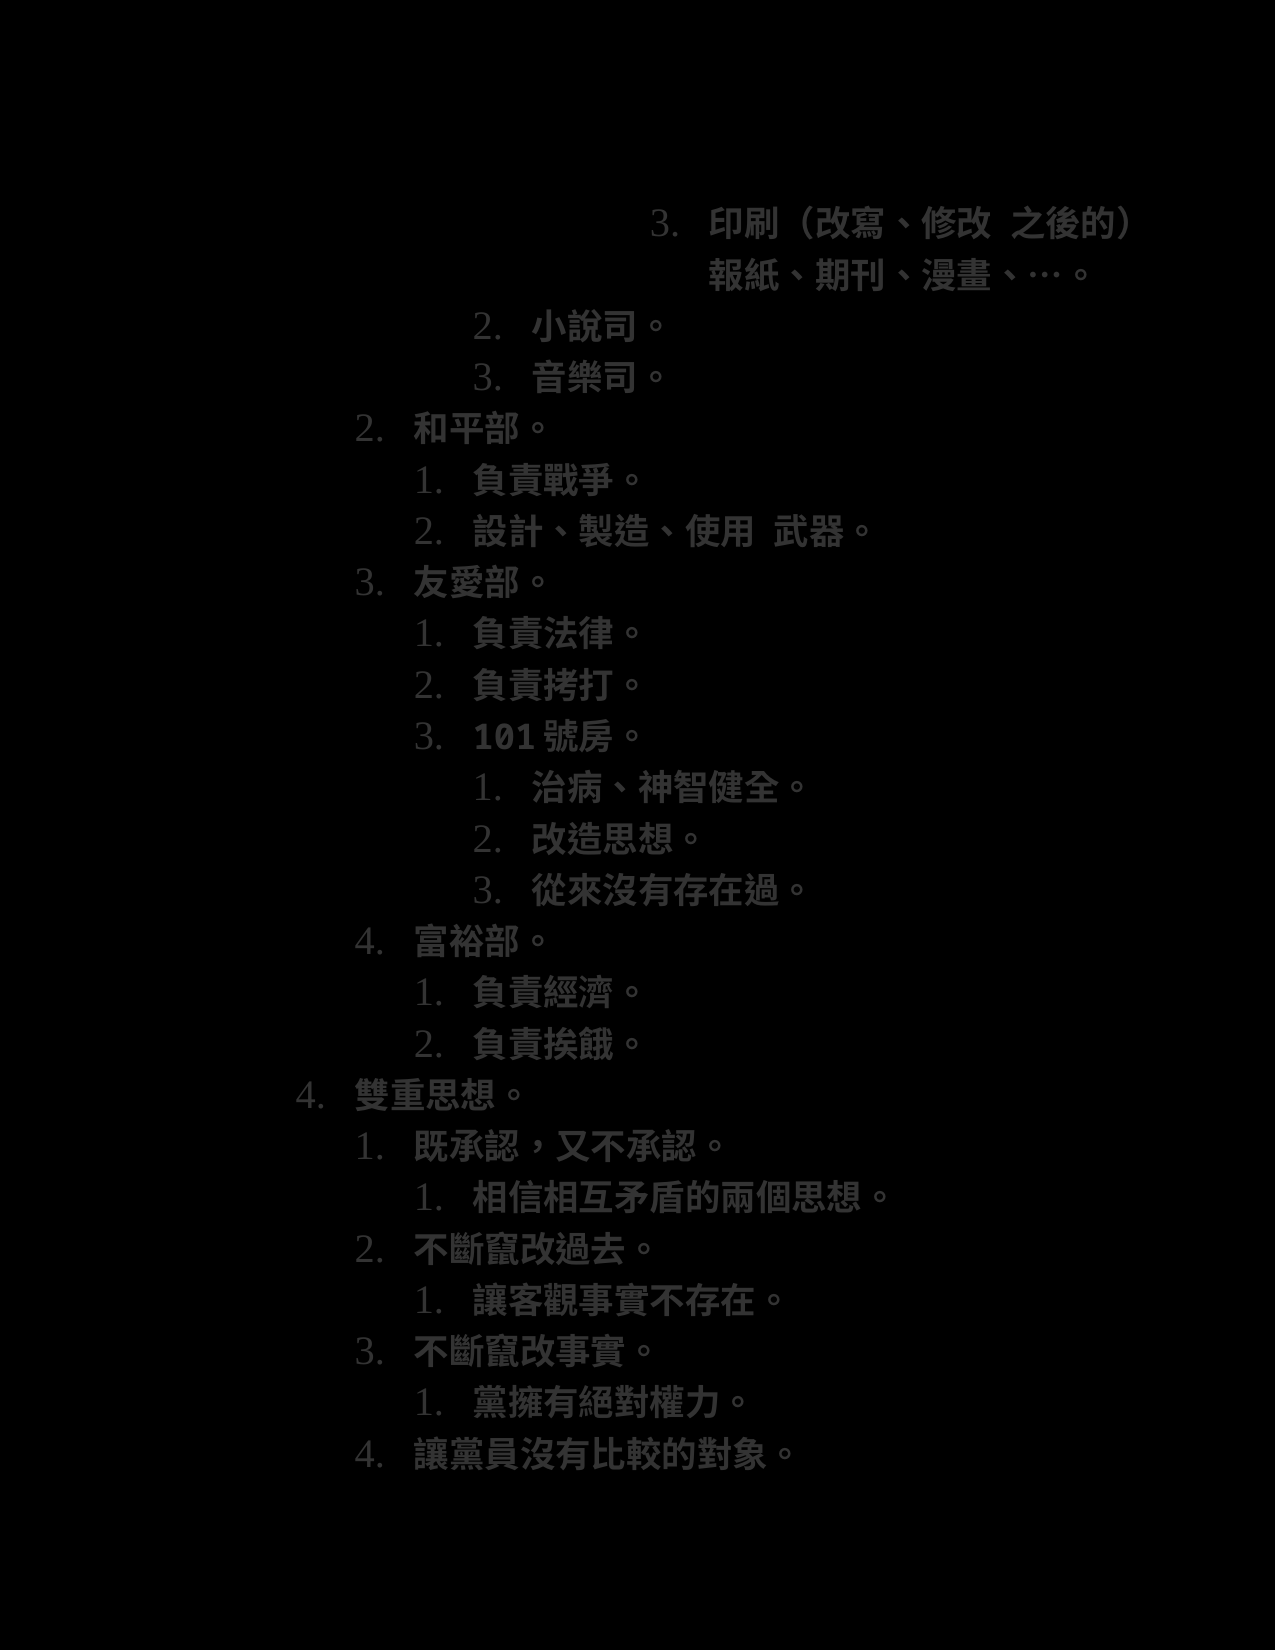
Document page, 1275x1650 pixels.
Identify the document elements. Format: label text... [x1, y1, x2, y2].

list 既承認，又不承認。 [354, 1118, 1157, 1170]
list 不斷竄改過去。 [354, 1221, 1157, 1272]
list 印刷（改寫、修改 之後的）報紙、期刊、漫畫、…。 [649, 196, 1157, 298]
list 小說司。 [472, 298, 1157, 349]
list 負責經濟。 [413, 965, 1157, 1016]
list 從來沒有存在過。 [472, 862, 1157, 913]
list 富裕部。 [354, 913, 1157, 965]
list 音樂司。 [472, 349, 1157, 401]
list 不斷竄改事實。 [354, 1323, 1157, 1375]
list 讓客觀事實不存在。 [413, 1272, 1157, 1323]
list 讓黨員沒有比較的對象。 [354, 1426, 1157, 1477]
list 友愛部。 [354, 554, 1157, 606]
list 雙重思想。 [295, 1067, 1157, 1118]
list 負責拷打。 [413, 657, 1157, 708]
list 101號房。 [413, 708, 1157, 760]
list 負責戰爭。 [413, 452, 1157, 503]
list 負責法律。 [413, 606, 1157, 657]
list 改造思想。 [472, 811, 1157, 862]
list 設計、製造、使用 武器。 [413, 503, 1157, 554]
list 相信相互矛盾的兩個思想。 [413, 1170, 1157, 1221]
list 負責挨餓。 [413, 1016, 1157, 1067]
list 和平部。 [354, 401, 1157, 452]
list 黨擁有絕對權力。 [413, 1375, 1157, 1426]
list 治病、神智健全。 [472, 760, 1157, 811]
